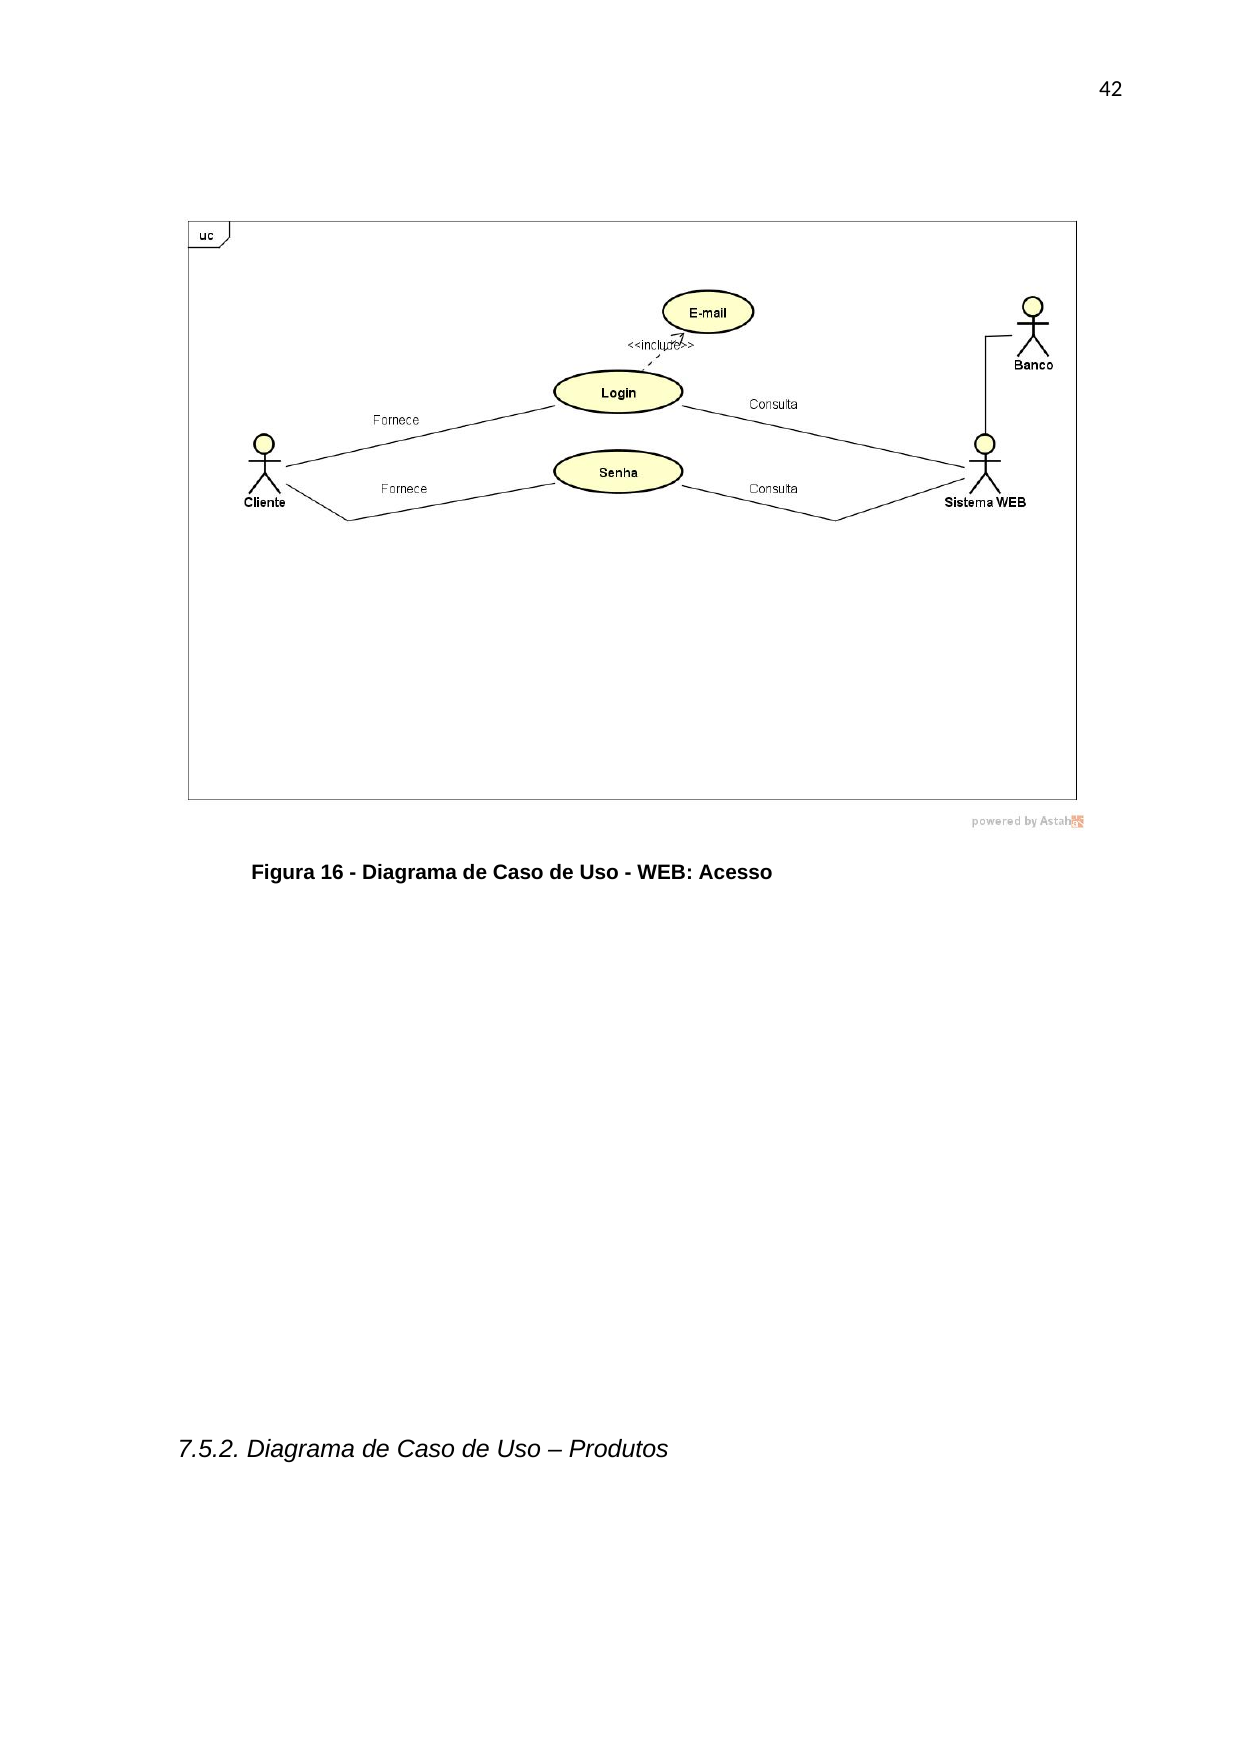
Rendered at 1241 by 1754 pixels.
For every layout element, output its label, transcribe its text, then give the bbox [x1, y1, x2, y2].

picture [177, 211, 1087, 831]
text Figura 16 - Diagrama de Caso de Uso - WEB: Acesso [177, 860, 1122, 884]
subtitle 7.5.2. Diagrama de Caso de Uso – Produtos [177, 1434, 1122, 1463]
